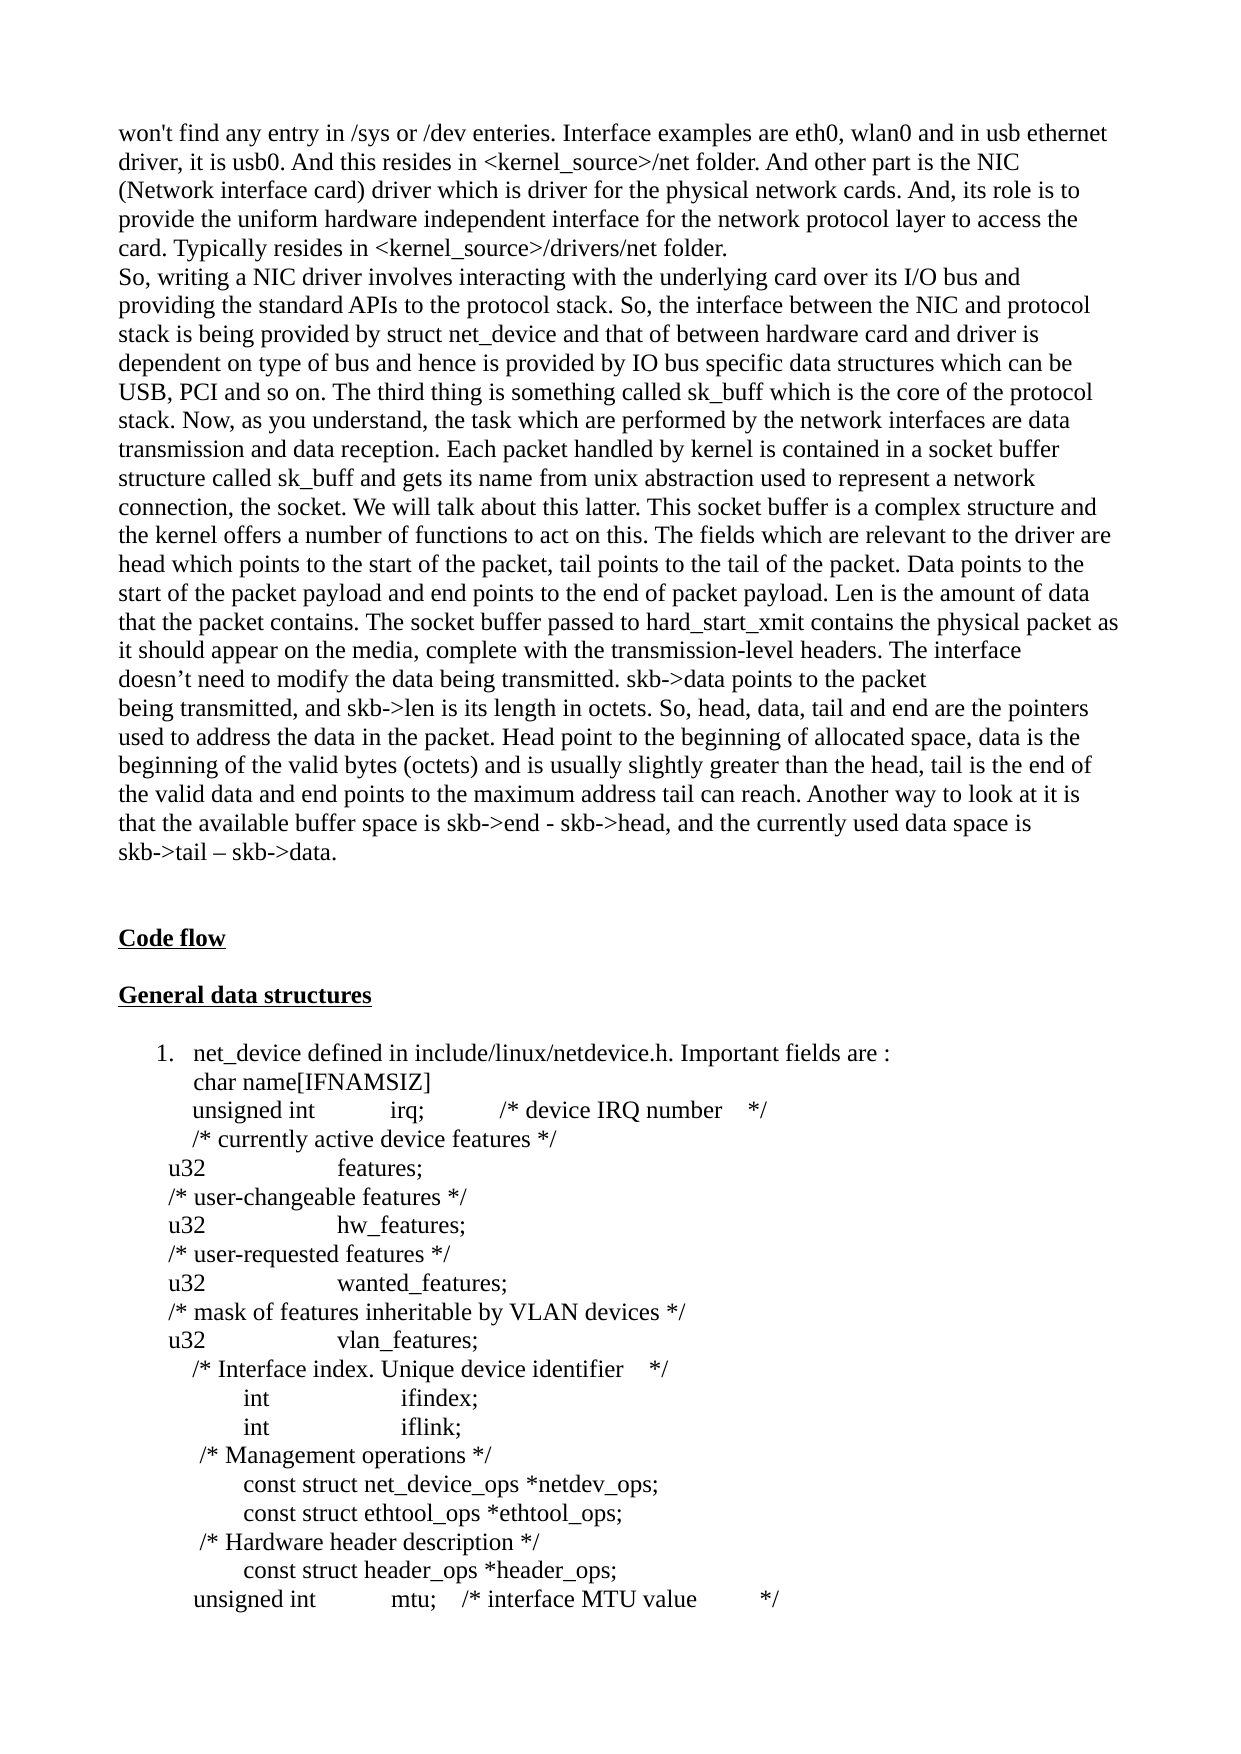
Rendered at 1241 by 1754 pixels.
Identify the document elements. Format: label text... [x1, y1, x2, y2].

text unsigned int irq; /* device IRQ number */ [118, 1096, 1122, 1124]
text u32 vlan_features; [118, 1326, 1122, 1354]
list /* Management operations */ [156, 1441, 1122, 1469]
list unsigned int mtu; /* interface MTU value */ [156, 1584, 1122, 1613]
text /* Interface index. Unique device identifier */ [118, 1354, 1122, 1383]
text u32 wanted_features; [118, 1268, 1122, 1297]
text won't find any entry in /sys or /dev enteries. Interface examples are eth0, wlan0 and in usb ethernet driver, it is usb0. And this resides in <kernel_source>/net folder. And other part is the NIC (Network interface card) driver which is driver for the physical network cards. And, its role is to provide the uniform hardware independent interface for the network protocol layer to access the card. Typically resides in <kernel_source>/drivers/net folder. [118, 118, 1122, 262]
text being transmitted, and skb->len is its length in octets. So, head, data, tail and end are the pointers used to address the data in the packet. Head point to the beginning of allocated space, data is the beginning of the valid bytes (octets) and is usually slightly greater than the head, tail is the end of the valid data and end points to the maximum address tail can reach. Another way to look at it is that the available buffer space is skb->end - skb->head, and the currently used data space is [118, 693, 1122, 837]
list int iflink; [156, 1412, 1122, 1441]
list const struct ethtool_ops *ethtool_ops; [156, 1498, 1122, 1527]
list const struct header_ops *header_ops; [156, 1556, 1122, 1584]
text /* currently active device features */ [118, 1124, 1122, 1153]
list char name[IFNAMSIZ] [156, 1067, 1122, 1096]
list net_device defined in include/linux/netdevice.h. Important fields are : [156, 1038, 1122, 1067]
text skb->tail – skb->data. [118, 837, 1122, 866]
list const struct net_device_ops *netdev_ops; [156, 1469, 1122, 1498]
text Code flow [118, 923, 1122, 952]
text u32 hw_features; [118, 1211, 1122, 1239]
text So, writing a NIC driver involves interacting with the underlying card over its I/O bus and providing the standard APIs to the protocol stack. So, the interface between the NIC and protocol stack is being provided by struct net_device and that of between hardware card and driver is dependent on type of bus and hence is provided by IO bus specific data structures which can be USB, PCI and so on. The third thing is something called sk_buff which is the core of the protocol stack. Now, as you understand, the task which are performed by the network interfaces are data transmission and data reception. Each packet handled by kernel is contained in a socket buffer structure called sk_buff and gets its name from unix abstraction used to represent a network connection, the socket. We will talk about this latter. This socket buffer is a complex structure and the kernel offers a number of functions to act on this. The fields which are relevant to the driver are head which points to the start of the packet, tail points to the tail of the packet. Data points to the start of the packet payload and end points to the end of packet payload. Len is the amount of data that the packet contains. The socket buffer passed to hard_start_xmit contains the physical packet as it should appear on the media, complete with the transmission-level headers. The interface [118, 262, 1122, 664]
text General data structures [118, 981, 1122, 1009]
text doesn’t need to modify the data being transmitted. skb->data points to the packet [118, 664, 1122, 693]
text /* mask of features inheritable by VLAN devices */ [118, 1297, 1122, 1326]
list /* Hardware header description */ [156, 1527, 1122, 1556]
text u32 features; [118, 1153, 1122, 1182]
list int ifindex; [156, 1383, 1122, 1412]
text /* user-changeable features */ [118, 1182, 1122, 1211]
text /* user-requested features */ [118, 1239, 1122, 1268]
